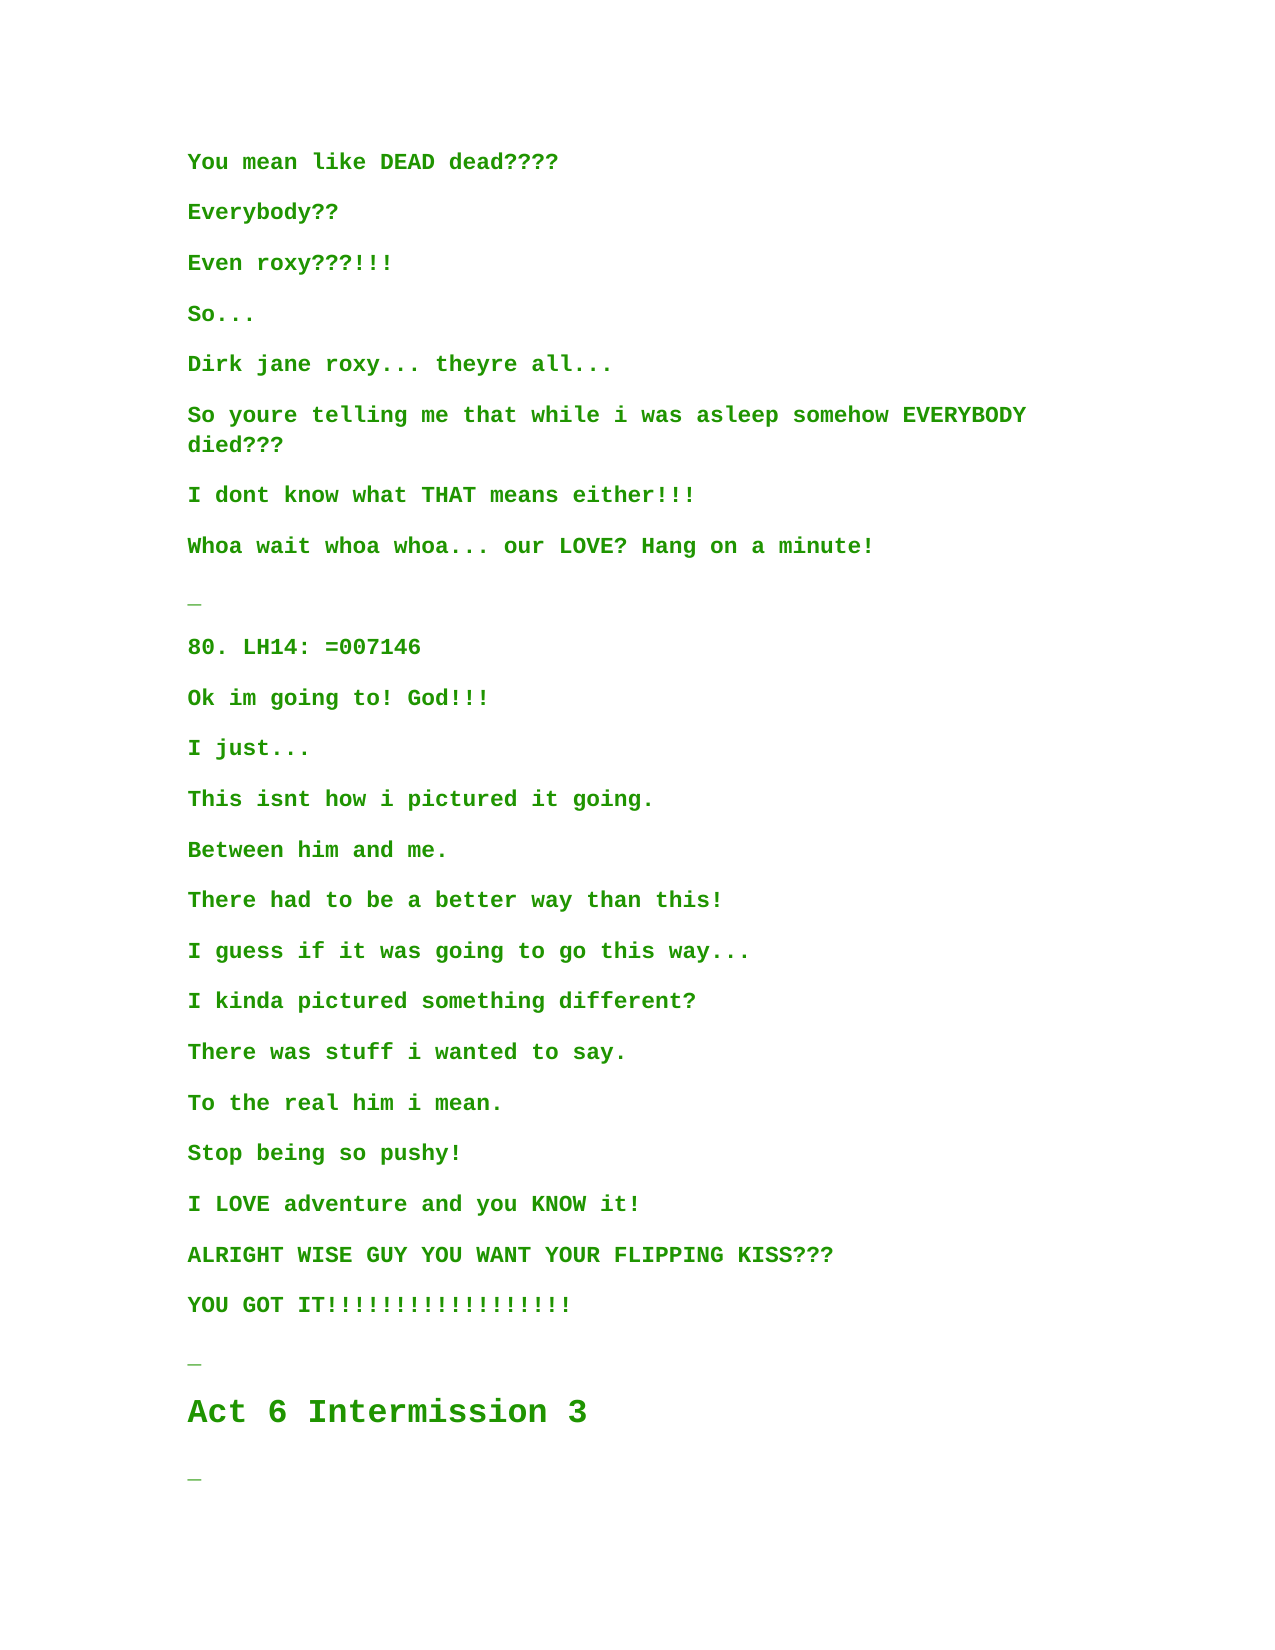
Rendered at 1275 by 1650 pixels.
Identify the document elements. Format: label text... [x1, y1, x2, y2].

text Everybody?? [187, 201, 1087, 227]
text I guess if it was going to go this way... [187, 939, 1087, 965]
text I LOVE adventure and you KNOW it! [187, 1192, 1087, 1218]
text This isnt how i pictured it going. [187, 787, 1087, 813]
text You mean like DEAD dead???? [187, 150, 1087, 176]
text ALRIGHT WISE GUY YOU WANT YOUR FLIPPING KISS??? [187, 1243, 1087, 1269]
text Act 6 Intermission 3 [187, 1395, 1087, 1433]
text 80. LH14: =007146 [187, 635, 1087, 661]
text Whoa wait whoa whoa... our LOVE? Hang on a minute! [187, 534, 1087, 560]
text Between him and me. [187, 838, 1087, 864]
text YOU GOT IT!!!!!!!!!!!!!!!!!! [187, 1293, 1087, 1319]
text There was stuff i wanted to say. [187, 1040, 1087, 1066]
text I kinda pictured something different? [187, 990, 1087, 1016]
text _ [187, 585, 1087, 611]
text To the real him i mean. [187, 1091, 1087, 1117]
text Dirk jane roxy... theyre all... [187, 352, 1087, 378]
text Ok im going to! God!!! [187, 686, 1087, 712]
text So... [187, 302, 1087, 328]
text I dont know what THAT means either!!! [187, 483, 1087, 509]
text _ [187, 1344, 1087, 1370]
text Stop being so pushy! [187, 1142, 1087, 1168]
text I just... [187, 737, 1087, 763]
text There had to be a better way than this! [187, 888, 1087, 914]
text _ [187, 1459, 1087, 1485]
text So youre telling me that while i was asleep somehow EVERYBODY died??? [187, 403, 1087, 459]
text Even roxy???!!! [187, 251, 1087, 277]
